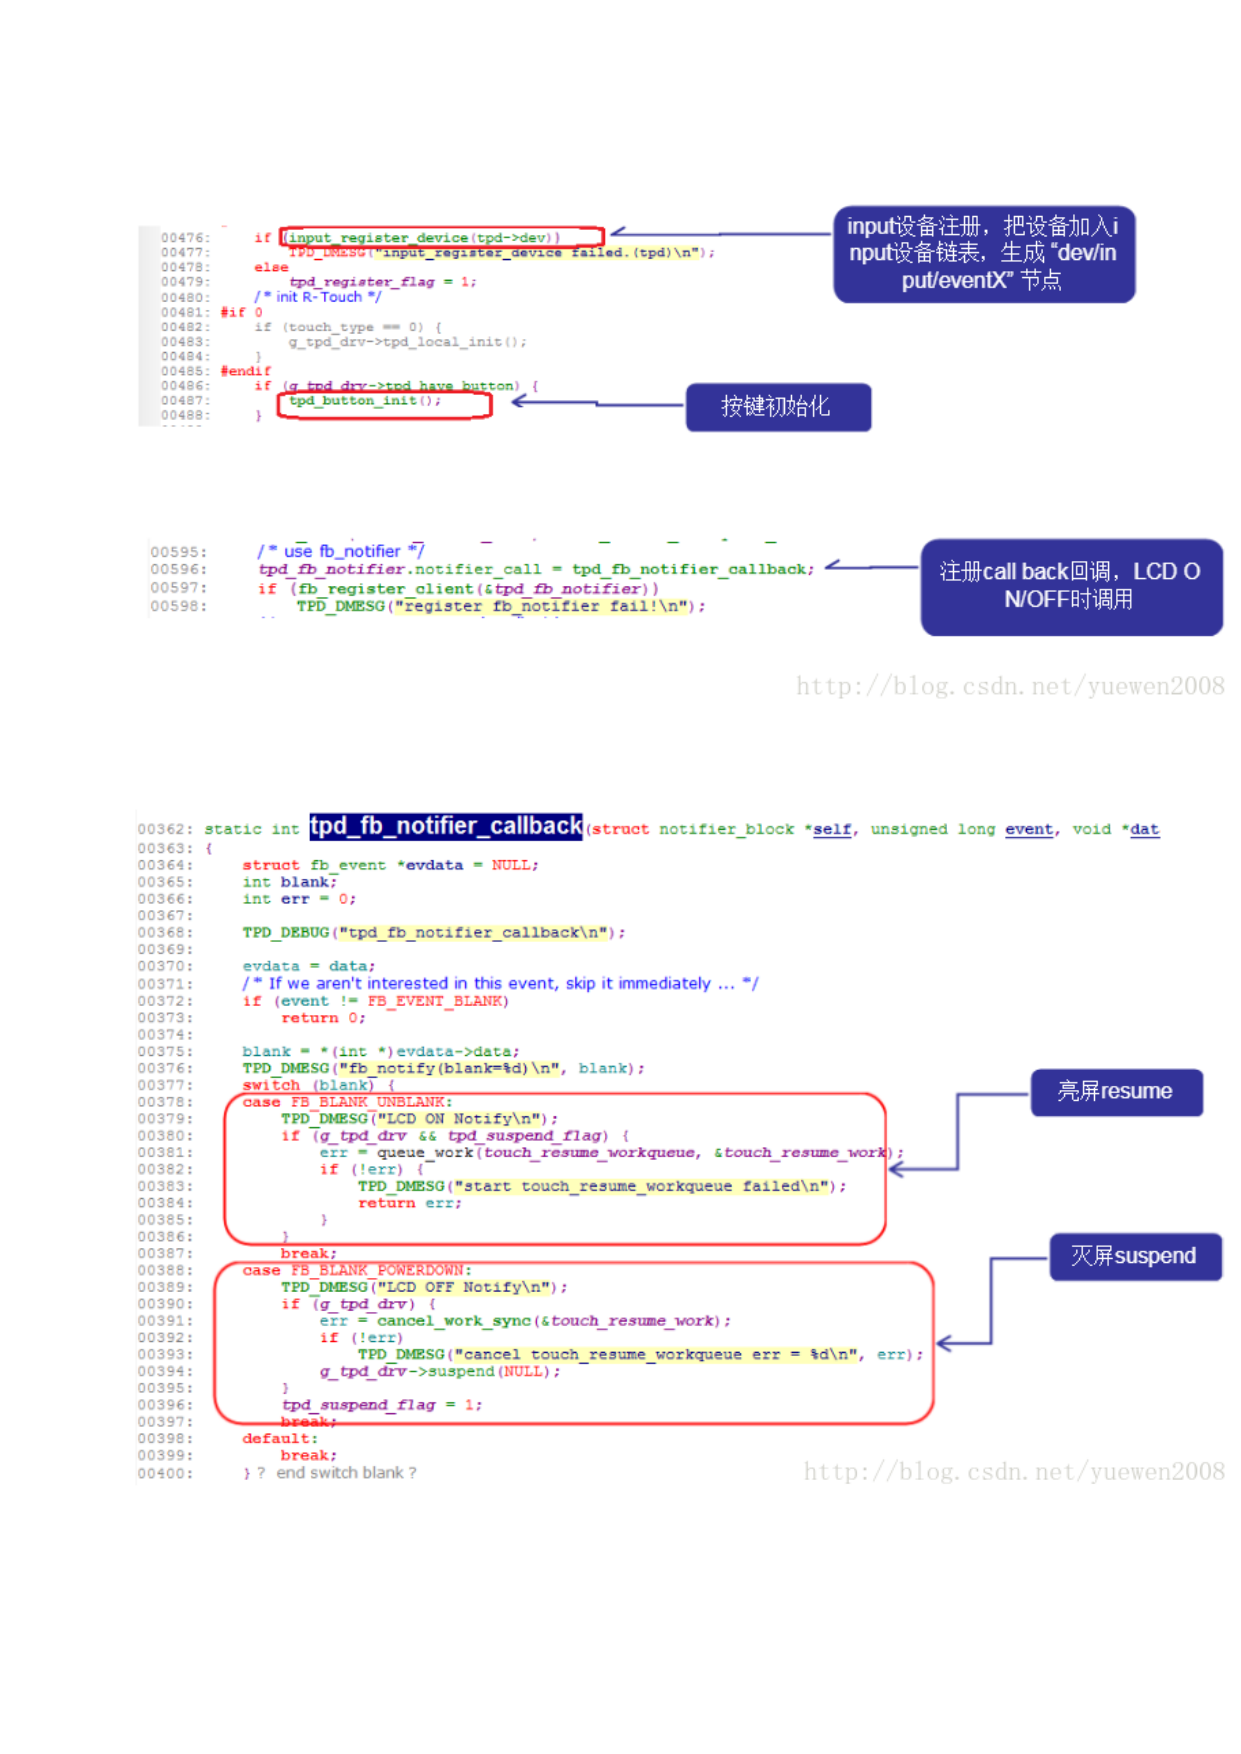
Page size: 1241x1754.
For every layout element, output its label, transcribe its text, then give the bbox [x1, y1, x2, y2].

text MTK TP 驱动分析 [118, 118, 1122, 155]
picture [118, 788, 1241, 1499]
text MTK TP 驱动分析 [118, 714, 1122, 788]
text MTK TP 驱动分析 [118, 1499, 1122, 1536]
picture [118, 155, 1241, 714]
